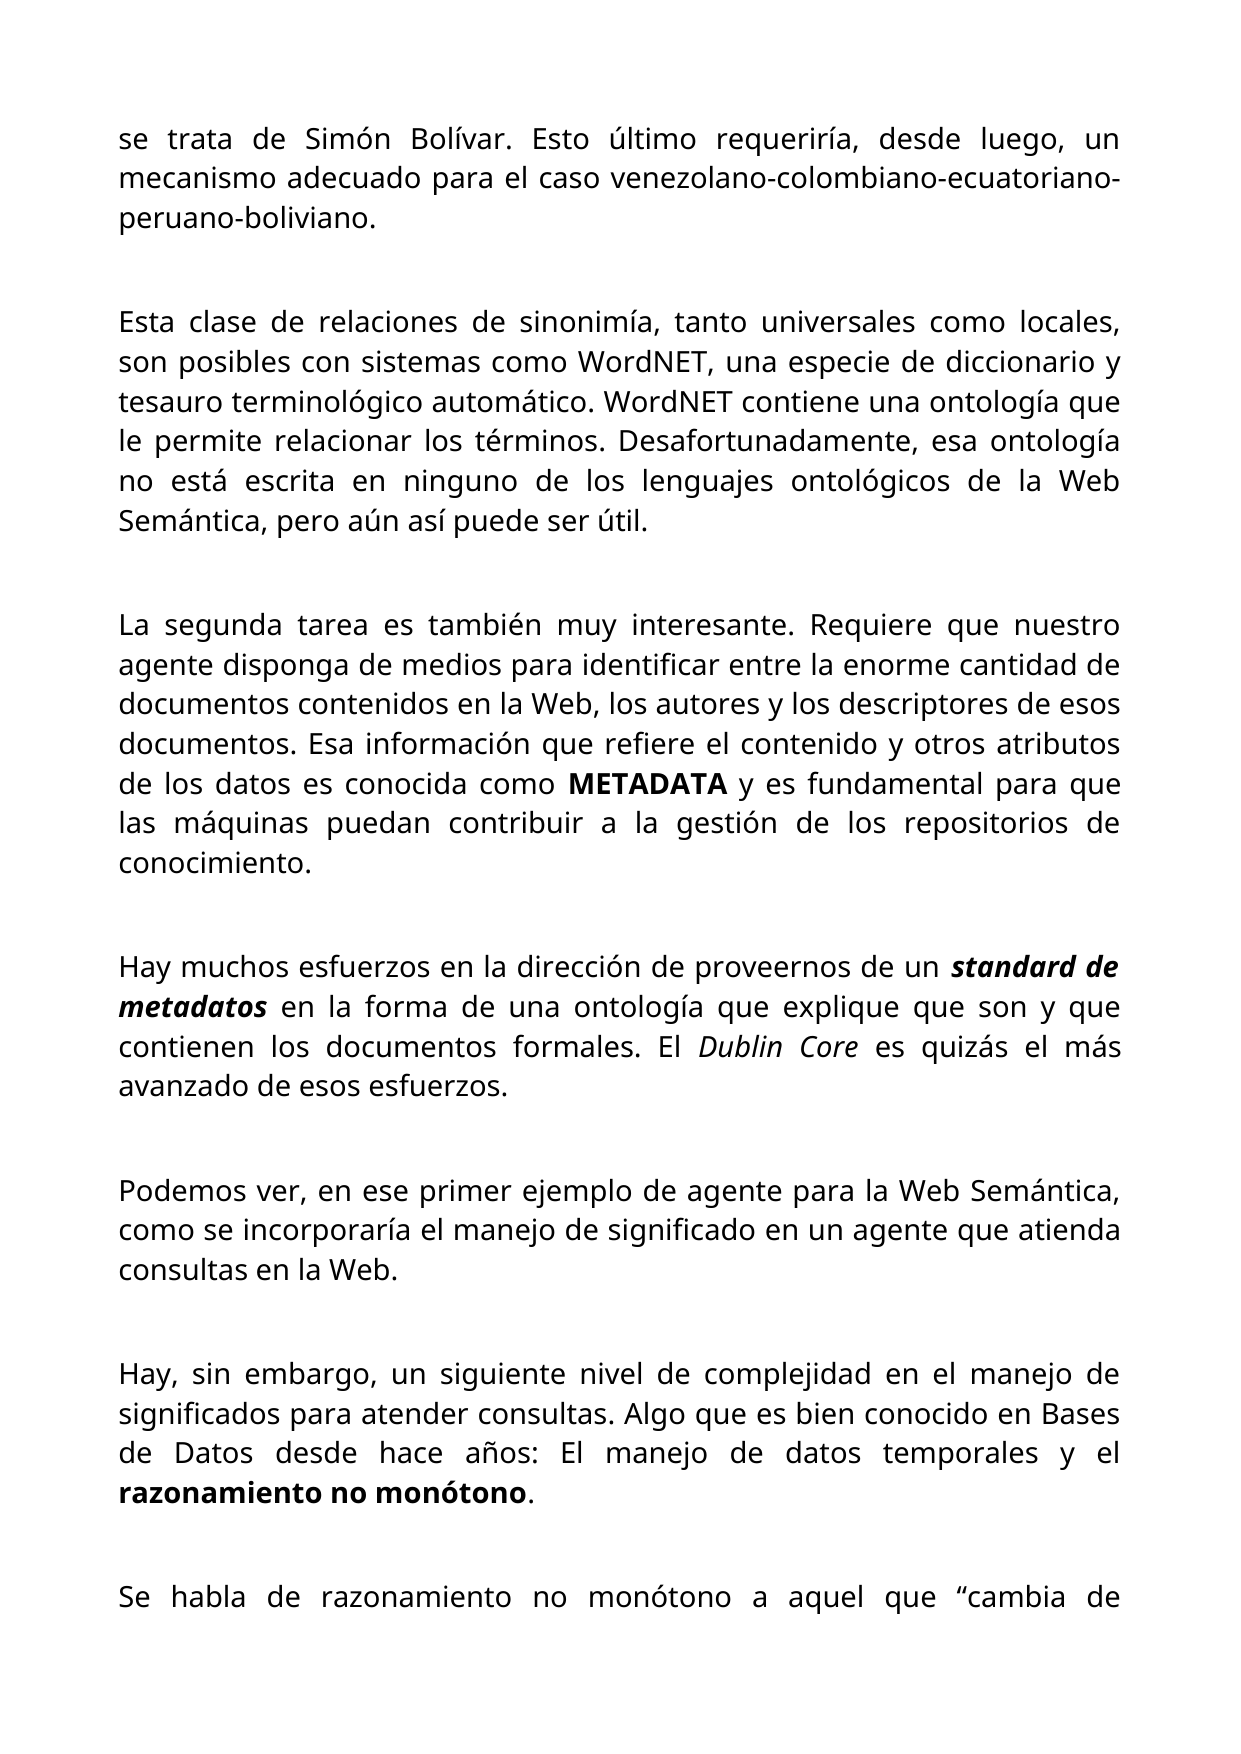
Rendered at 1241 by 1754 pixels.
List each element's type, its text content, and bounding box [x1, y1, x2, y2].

text Esta clase de relaciones de sinonimía, tanto universales como locales, son posibles con sistemas como WordNET, una especie de diccionario y tesauro terminológico automático. WordNET contiene una ontología que le permite relacionar los términos. Desafortunadamente, esa ontología no está escrita en ninguno de los lenguajes ontológicos de la Web Semántica, pero aún así puede ser útil. [118, 302, 1122, 540]
text Podemos ver, en ese primer ejemplo de agente para la Web Semántica, como se incorporaría el manejo de significado en un agente que atienda consultas en la Web. [118, 1170, 1122, 1289]
text Hay muchos esfuerzos en la dirección de proveernos de un standard de metadatos en la forma de una ontología que explique que son y que contienen los documentos formales. El Dublin Core es quizás el más avanzado de esos esfuerzos. [118, 947, 1122, 1105]
text se trata de Simón Bolívar. Esto último requeriría, desde luego, un mecanismo adecuado para el caso venezolano-colombiano-ecuatoriano-peruano-boliviano. [118, 118, 1122, 237]
text Hay, sin embargo, un siguiente nivel de complejidad en el manejo de significados para atender consultas. Algo que es bien conocido en Bases de Datos desde hace años: El manejo de datos temporales y el razonamiento no monótono. [118, 1353, 1122, 1512]
text Se habla de razonamiento no monótono a aquel que “cambia de [118, 1577, 1122, 1616]
text La segunda tarea es también muy interesante. Requiere que nuestro agente disponga de medios para identificar entre la enorme cantidad de documentos contenidos en la Web, los autores y los descriptores de esos documentos. Esa información que refiere el contenido y otros atributos de los datos es conocida como METADATA y es fundamental para que las máquinas puedan contribuir a la gestión de los repositorios de conocimiento. [118, 604, 1122, 882]
